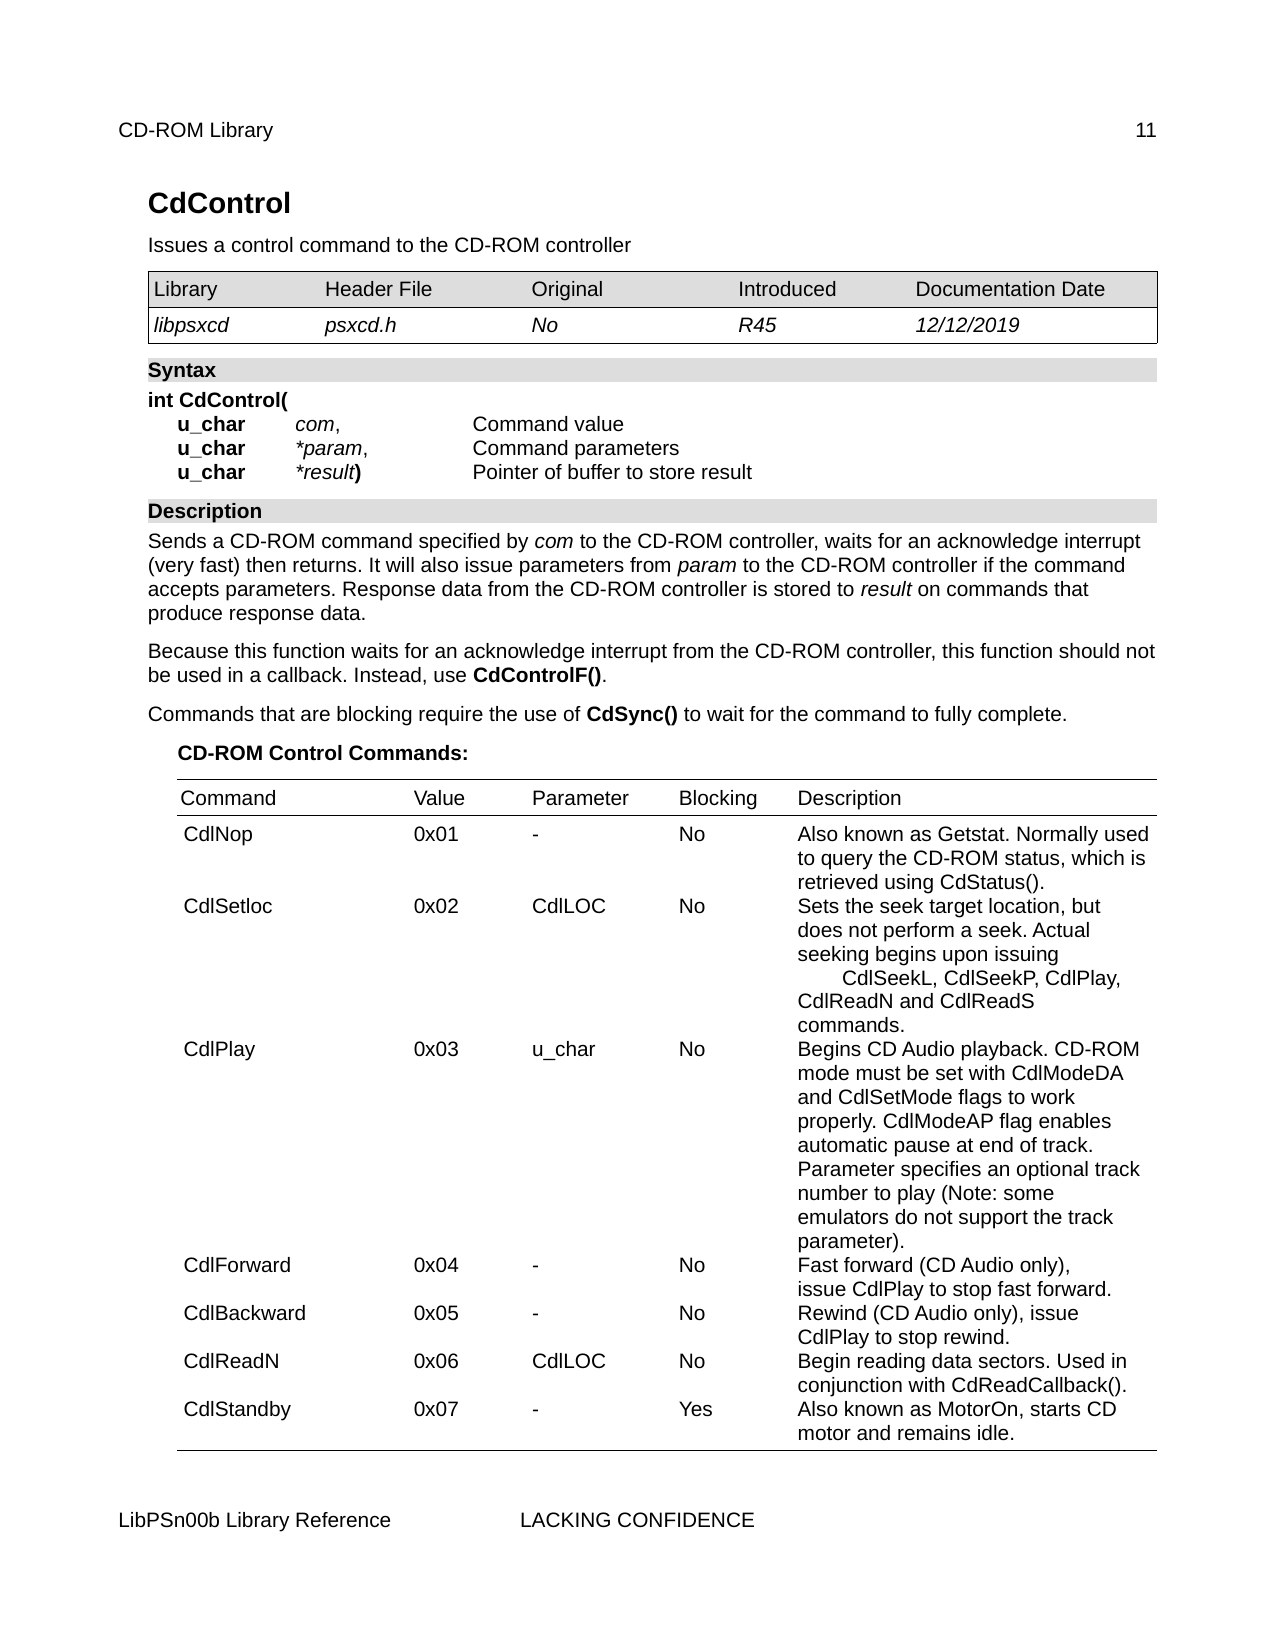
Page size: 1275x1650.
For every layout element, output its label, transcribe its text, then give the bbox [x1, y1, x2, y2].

text CdlPlay 0x03 u_char No Begins CD Audio playback. CD-ROM mode must be set with CdlModeDA and CdlSetMode flags to work properly. CdlModeAP flag enables automatic pause at end of track. Parameter specifies an optional track number to play (Note: some emulators do not support the track parameter). [177, 1031, 1157, 1247]
text Issues a control command to the CD-ROM controller [148, 232, 1157, 256]
text u_char com, Command value [148, 412, 1157, 436]
subtitle Syntax [148, 358, 1157, 382]
text CdlForward 0x04 - No Fast forward (CD Audio only), issue CdlPlay to stop fast forward. [177, 1247, 1157, 1294]
text CdlNop 0x01 - No Also known as Getstat. Normally used to query the CD-ROM status, which is retrieved using CdStatus(). [177, 816, 1157, 887]
text Library Header File Original Introduced Documentation Date [149, 272, 1157, 307]
subtitle Description [148, 499, 1157, 523]
text CdlReadN 0x06 CdlLOC No Begin reading data sectors. Used in conjunction with CdReadCallback(). [177, 1342, 1157, 1390]
text CdlSetloc 0x02 CdlLOC No Sets the seek target location, but does not perform a seek. Actual seeking begins upon issuing CdlSeekL, CdlSeekP, CdlPlay, CdlReadN and CdlReadS commands. [177, 887, 1157, 1031]
text libpsxcd psxcd.h No R45 12/12/2019 [149, 308, 1157, 343]
text CdlBackward 0x05 - No Rewind (CD Audio only), issue CdlPlay to stop rewind. [177, 1294, 1157, 1342]
text Because this function waits for an acknowledge interrupt from the CD-ROM controller, this function should not be used in a callback. Instead, use CdControlF(). [148, 639, 1157, 687]
text int CdControl( [148, 388, 1157, 412]
text u_char *param, Command parameters [148, 436, 1157, 460]
text Sends a CD-ROM command specified by com to the CD-ROM controller, waits for an acknowledge interrupt (very fast) then returns. It will also issue parameters from param to the CD-ROM controller if the command accepts parameters. Response data from the CD-ROM controller is stored to result on commands that produce response data. [148, 528, 1157, 624]
subtitle CdControl [148, 186, 1157, 220]
text Commands that are blocking require the use of CdSync() to wait for the command to fully complete. [148, 702, 1157, 726]
text CD-ROM Control Commands: [148, 741, 1157, 764]
text Command Value Parameter Blocking Description [177, 780, 1157, 809]
text u_char *result) Pointer of buffer to store result [148, 460, 1157, 484]
text CdlStandby 0x07 - Yes Also known as MotorOn, starts CD motor and remains idle. [177, 1390, 1157, 1450]
